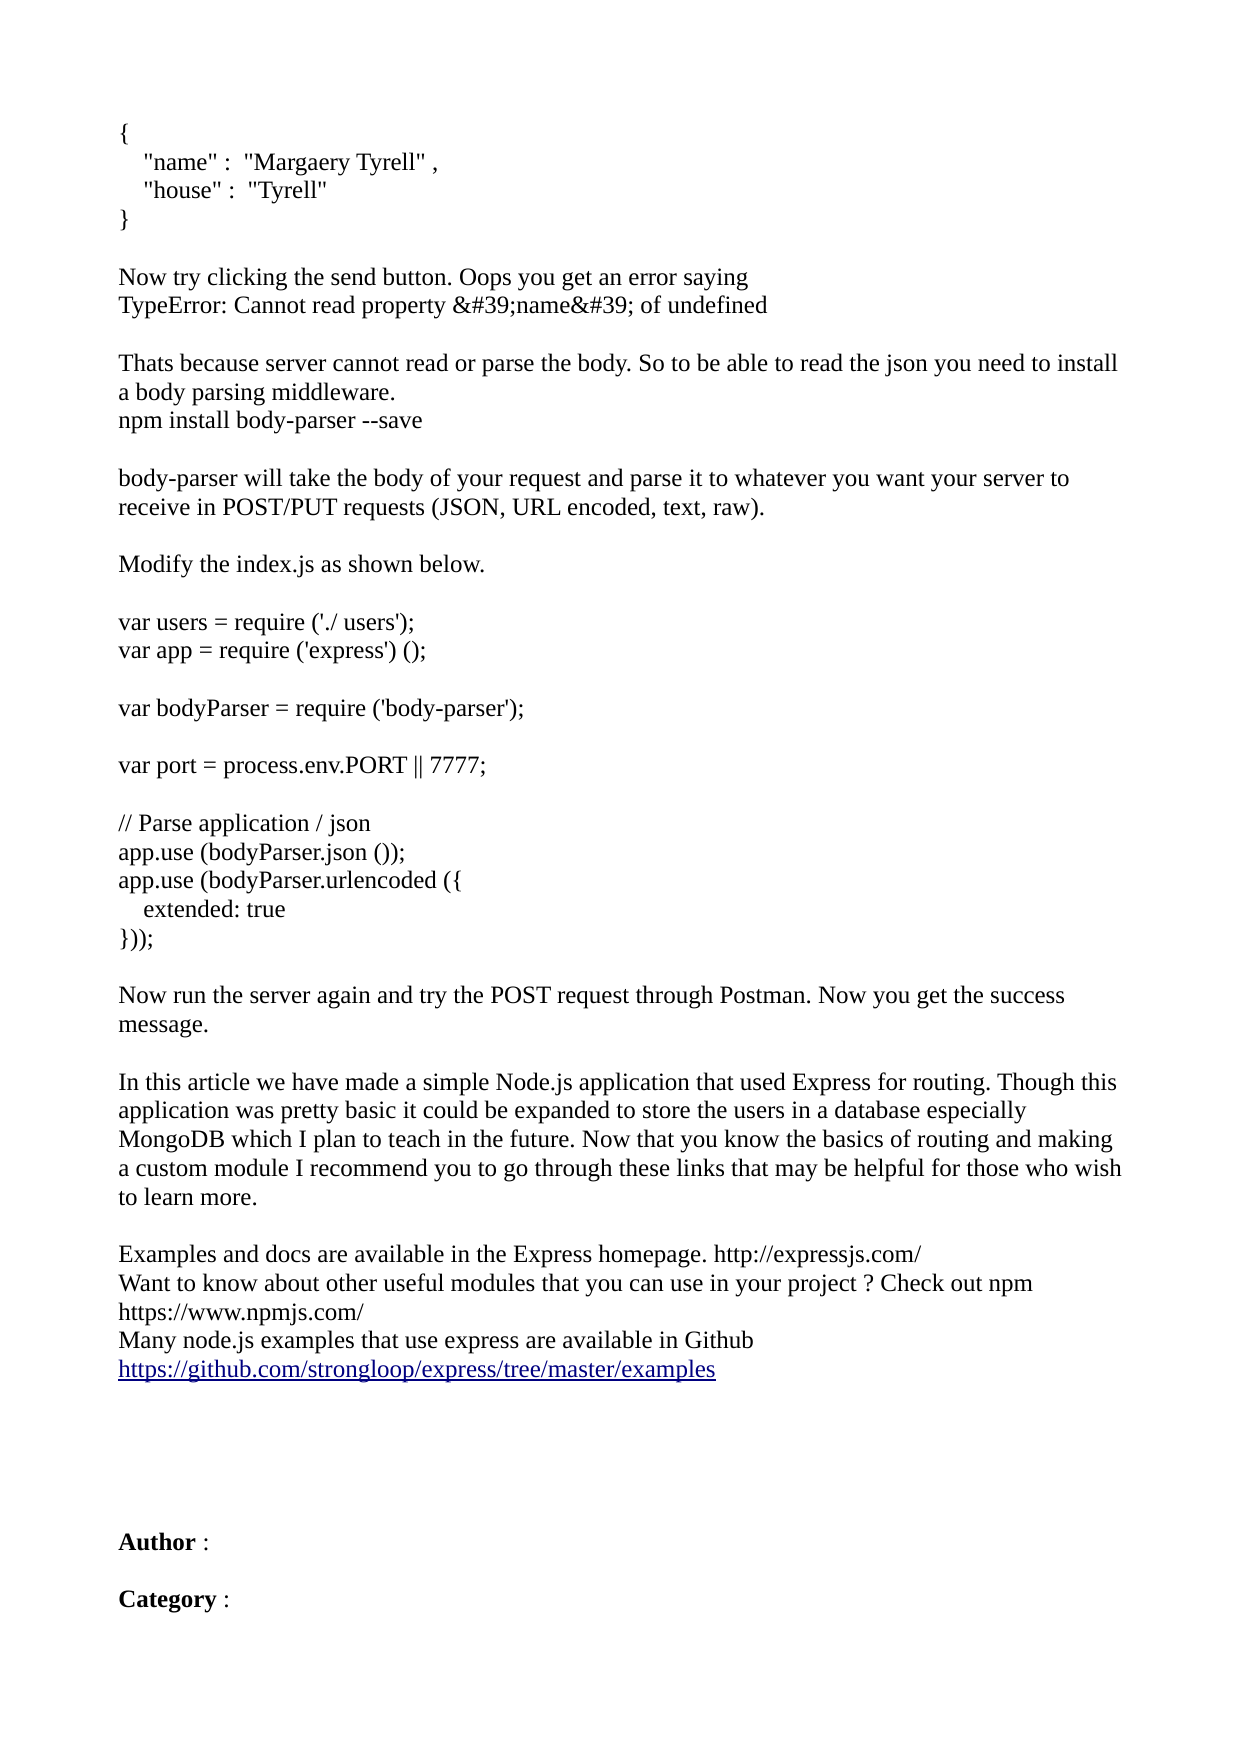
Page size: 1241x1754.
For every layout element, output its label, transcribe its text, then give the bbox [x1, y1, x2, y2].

text // Parse application / json [118, 808, 1122, 837]
text Author : [118, 1527, 1122, 1556]
text "house" : "Tyrell" [118, 176, 1122, 204]
text "name" : "Margaery Tyrell" , [118, 147, 1122, 176]
text } [118, 204, 1122, 233]
text app.use (bodyParser.json ()); [118, 837, 1122, 866]
text body-parser will take the body of your request and parse it to whatever you want your server to receive in POST/PUT requests (JSON, URL encoded, text, raw). [118, 463, 1122, 521]
text Category : [118, 1584, 1122, 1613]
text Many node.js examples that use express are available in Github https://github.com/strongloop/express/tree/master/examples [118, 1326, 1122, 1383]
text app.use (bodyParser.urlencoded ({ [118, 866, 1122, 894]
text TypeError: Cannot read property &#39;name&#39; of undefined [118, 291, 1122, 319]
text Now run the server again and try the POST request through Postman. Now you get the success message. [118, 981, 1122, 1038]
text Now try clicking the send button. Oops you get an error saying [118, 262, 1122, 291]
text var port = process.env.PORT || 7777; [118, 751, 1122, 779]
text Thats because server cannot read or parse the body. So to be able to read the json you need to install a body parsing middleware. [118, 348, 1122, 406]
text Want to know about other useful modules that you can use in your project ? Check out npm https://www.npmjs.com/ [118, 1268, 1122, 1326]
text var app = require ('express') (); [118, 636, 1122, 664]
text })); [118, 923, 1122, 952]
text Examples and docs are available in the Express homepage. http://expressjs.com/ [118, 1239, 1122, 1268]
text { [118, 118, 1122, 147]
text Modify the index.js as shown below. [118, 549, 1122, 578]
text extended: true [118, 894, 1122, 923]
text var bodyParser = require ('body-parser'); [118, 693, 1122, 722]
text var users = require ('./ users'); [118, 607, 1122, 636]
text In this article we have made a simple Node.js application that used Express for routing. Though this application was pretty basic it could be expanded to store the users in a database especially MongoDB which I plan to teach in the future. Now that you know the basics of routing and making a custom module I recommend you to go through these links that may be helpful for those who wish to learn more. [118, 1067, 1122, 1211]
text npm install body-parser --save [118, 406, 1122, 434]
